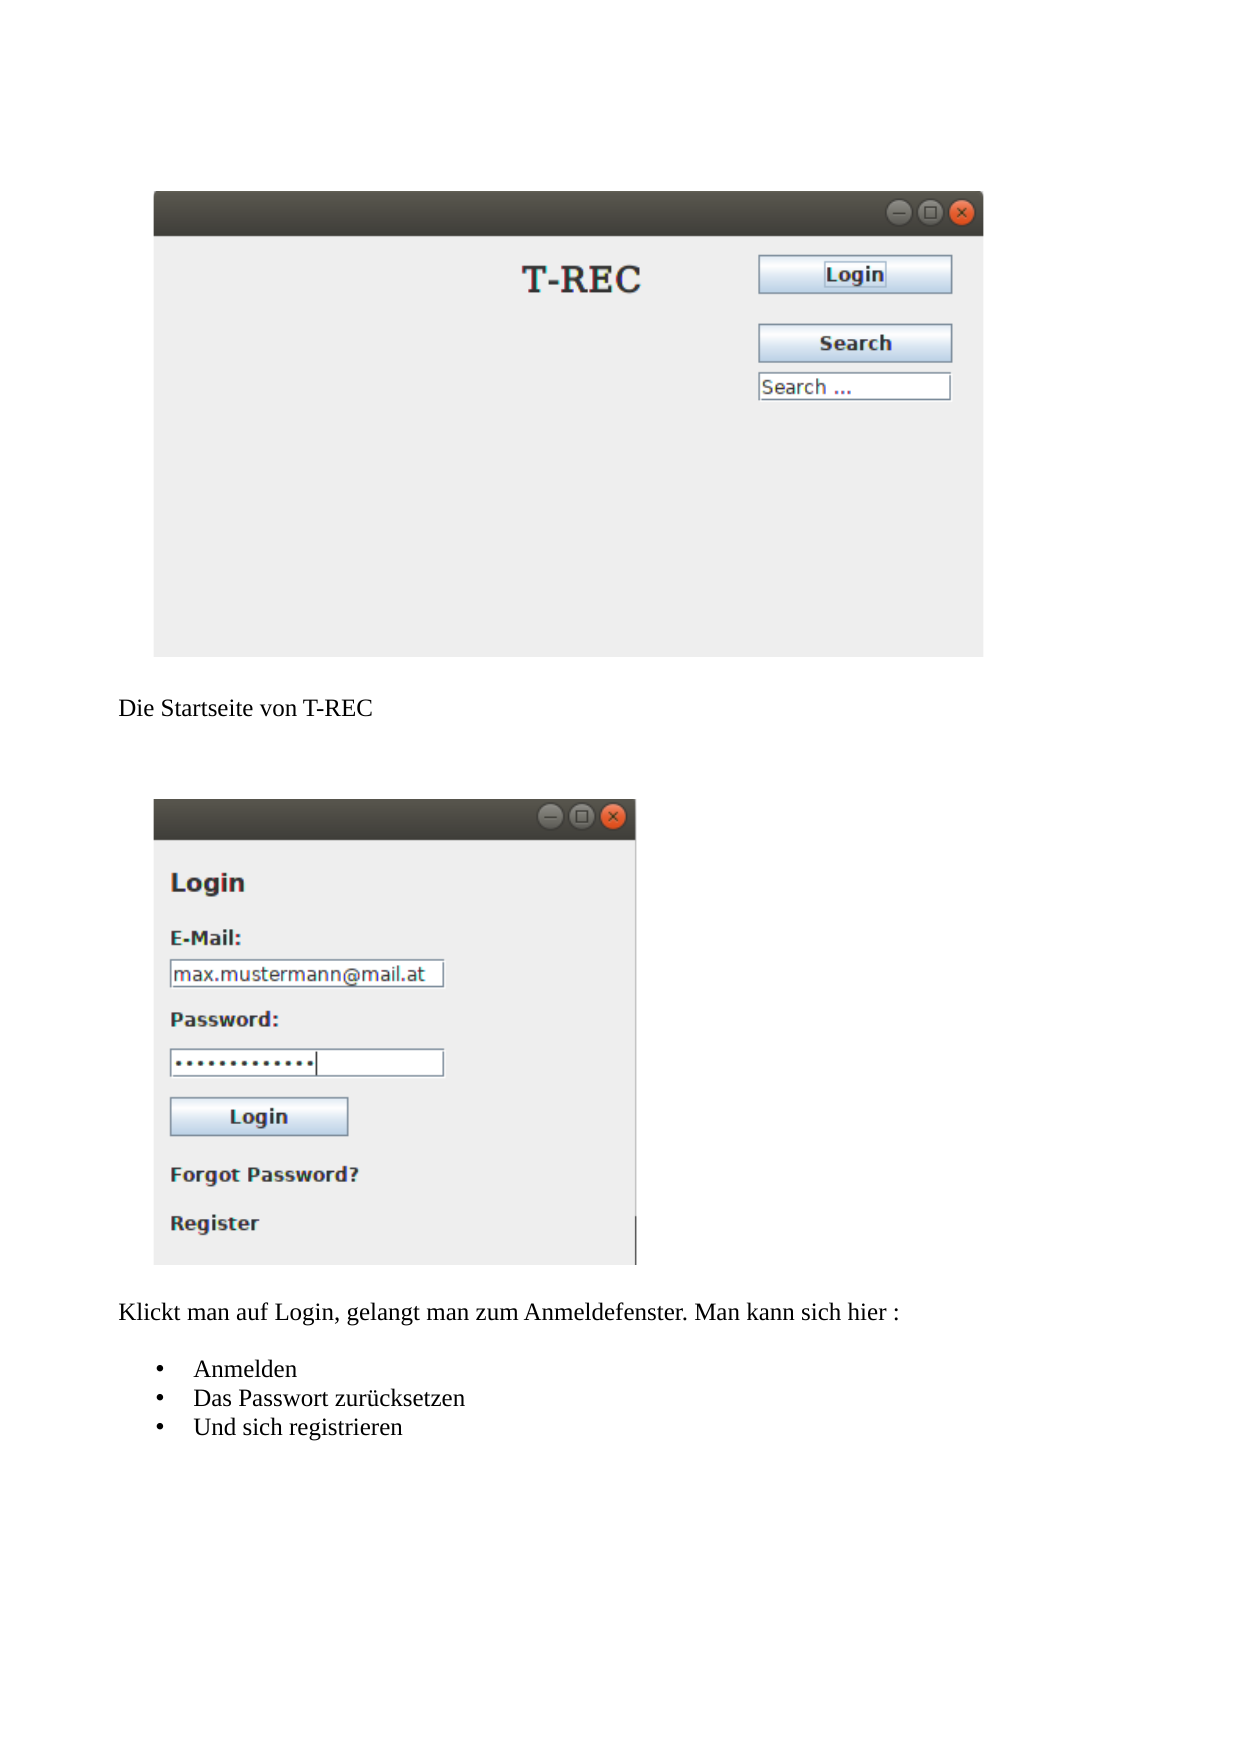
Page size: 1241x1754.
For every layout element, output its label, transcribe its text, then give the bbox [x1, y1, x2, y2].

picture [153, 799, 637, 1265]
text Die Startseite von T-REC [118, 693, 1122, 722]
text Klickt man auf Login, gelangt man zum Anmeldefenster. Man kann sich hier : [118, 1297, 1122, 1326]
picture [153, 191, 984, 657]
list Und sich registrieren [156, 1412, 1122, 1441]
list Das Passwort zurücksetzen [156, 1383, 1122, 1412]
list Anmelden [156, 1354, 1122, 1383]
